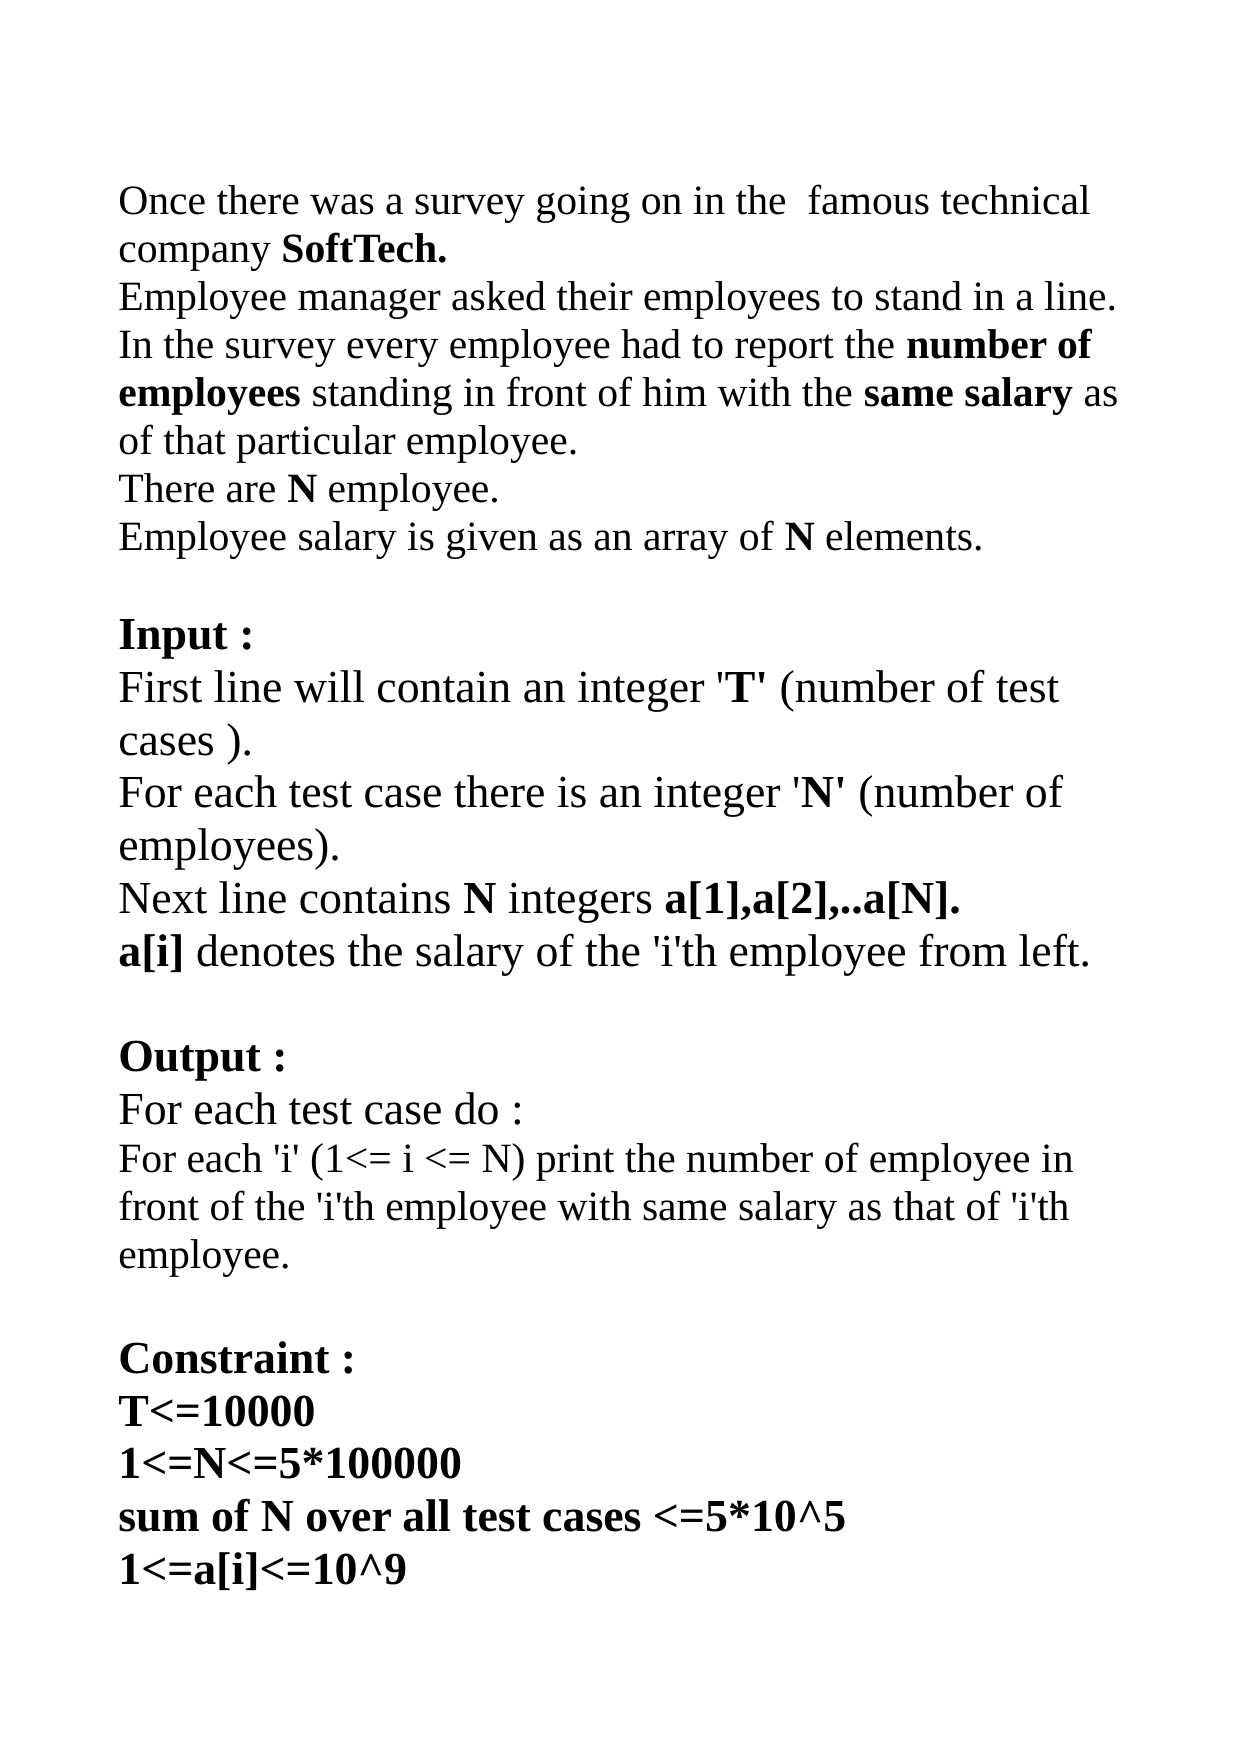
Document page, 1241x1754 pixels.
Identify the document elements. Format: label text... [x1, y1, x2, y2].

text Next line contains N integers a[1],a[2],..a[N]. [118, 870, 1122, 923]
text For each test case there is an integer 'N' (number of employees). [118, 765, 1122, 870]
text 1<=N<=5*100000 [118, 1436, 1122, 1488]
text a[i] denotes the salary of the 'i'th employee from left. [118, 923, 1122, 976]
text Constraint : [118, 1330, 1122, 1383]
text For each test case do : [118, 1081, 1122, 1134]
text Input : [118, 607, 1122, 659]
text For each 'i' (1<= i <= N) print the number of employee in front of the 'i'th employee with same salary as that of 'i'th employee. [118, 1134, 1122, 1278]
text 1<=a[i]<=10^9 [118, 1541, 1122, 1594]
text T<=10000 [118, 1383, 1122, 1436]
text Employee salary is given as an array of N elements. [118, 511, 1122, 559]
text Once there was a survey going on in the famous technical company SoftTech. [118, 176, 1122, 271]
text Employee manager asked their employees to stand in a line. [118, 271, 1122, 319]
text There are N employee. [118, 463, 1122, 511]
text Output : [118, 1028, 1122, 1081]
text sum of N over all test cases <=5*10^5 [118, 1488, 1122, 1541]
text First line will contain an integer 'T' (number of test cases ). [118, 659, 1122, 765]
text In the survey every employee had to report the number of employees standing in front of him with the same salary as of that particular employee. [118, 319, 1122, 463]
